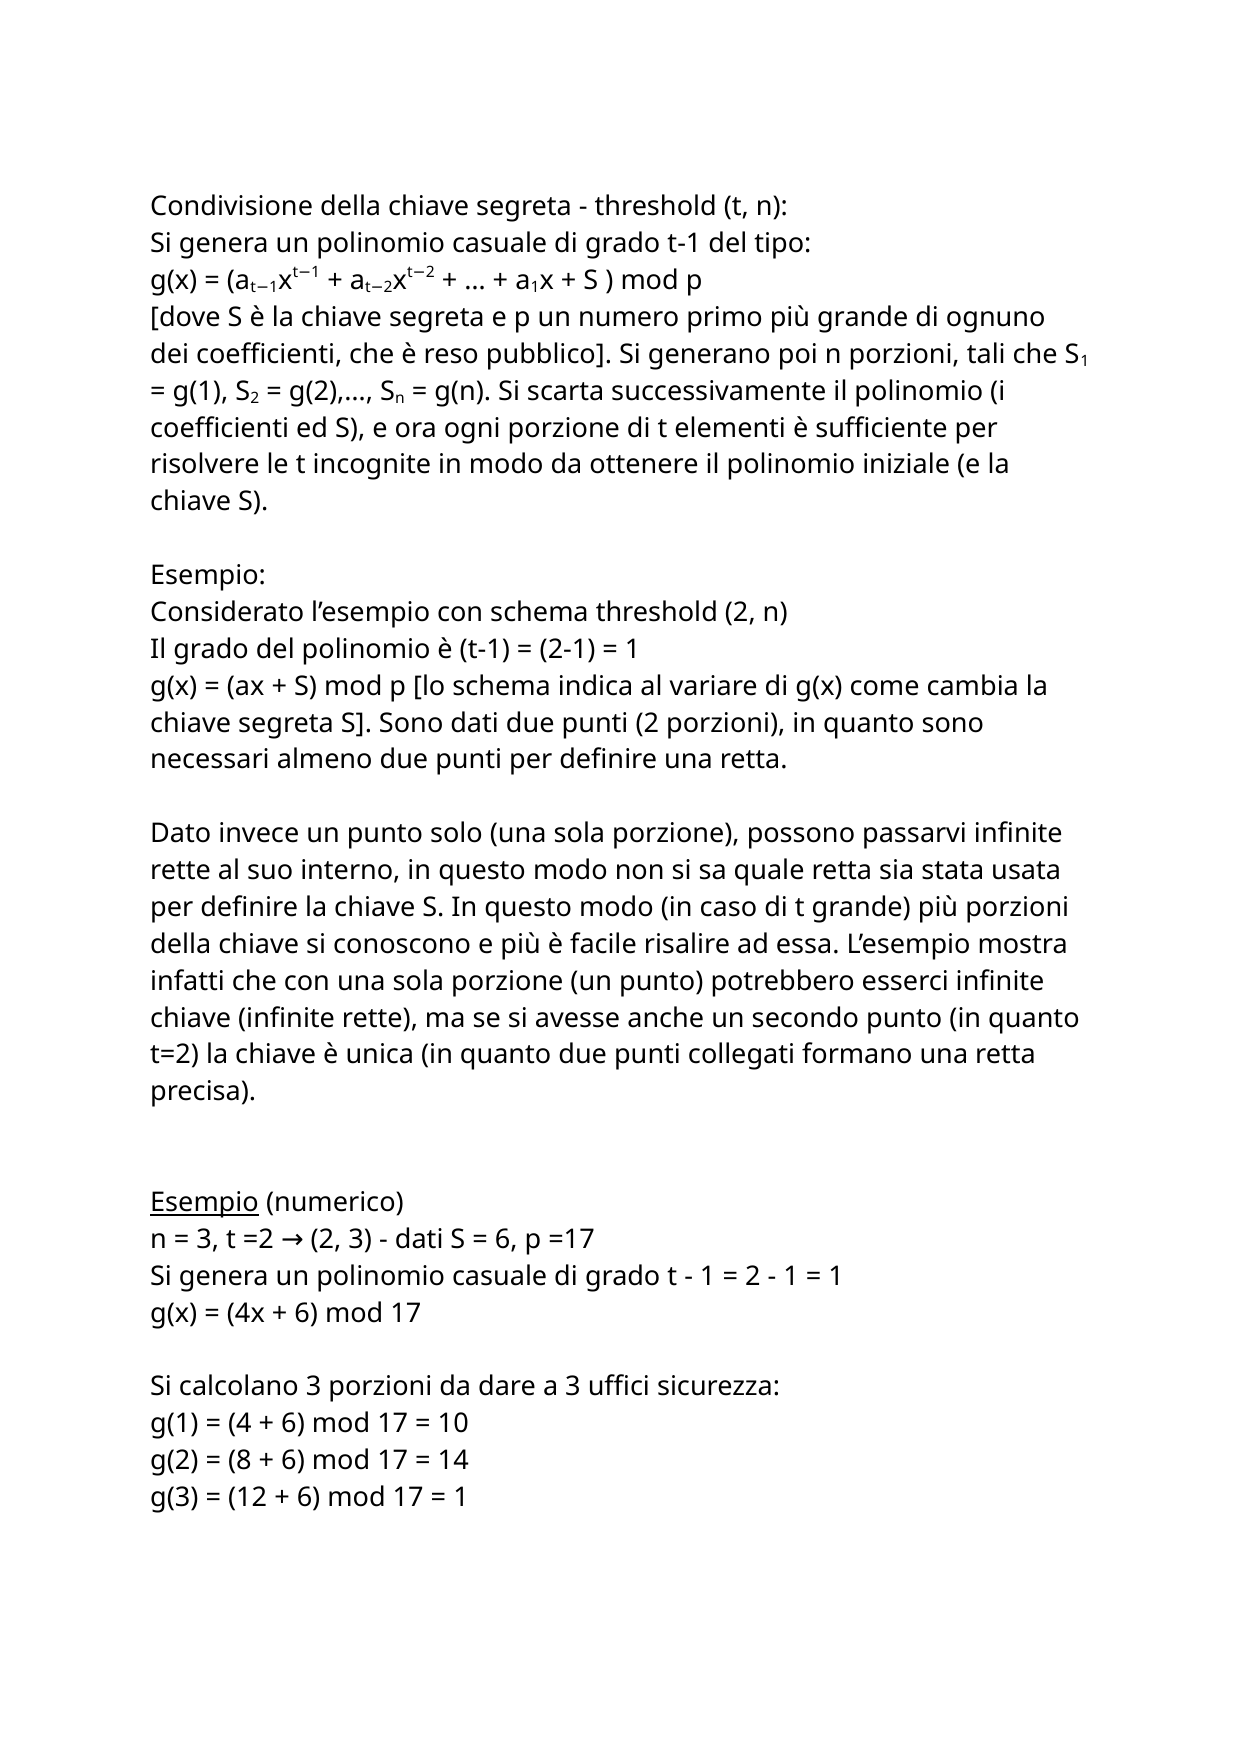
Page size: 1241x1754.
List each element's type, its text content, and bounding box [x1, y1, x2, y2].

text Considerato l’esempio con schema threshold (2, n) [150, 592, 1090, 629]
text Esempio (numerico) [150, 1182, 1090, 1219]
text Si calcolano 3 porzioni da dare a 3 uffici sicurezza: [150, 1367, 1090, 1404]
text g(x) = (4x + 6) mod 17 [150, 1293, 1090, 1330]
text [dove S è la chiave segreta e p un numero primo più grande di ognuno dei coefficienti, che è reso pubblico]. Si generano poi n porzioni, tali che S1 = g(1), S2 = g(2),…, Sn = g(n). Si scarta successivamente il polinomio (i coefficienti ed S), e ora ogni porzione di t elementi è sufficiente per risolvere le t incognite in modo da ottenere il polinomio iniziale (e la chiave S). [150, 297, 1090, 519]
text g(1) = (4 + 6) mod 17 = 10 [150, 1404, 1090, 1441]
text Dato invece un punto solo (una sola porzione), possono passarvi infinite rette al suo interno, in questo modo non si sa quale retta sia stata usata per definire la chiave S. In questo modo (in caso di t grande) più porzioni della chiave si conoscono e più è facile risalire ad essa. L’esempio mostra infatti che con una sola porzione (un punto) potrebbero esserci infinite chiave (infinite rette), ma se si avesse anche un secondo punto (in quanto t=2) la chiave è unica (in quanto due punti collegati formano una retta precisa). [150, 814, 1090, 1109]
text Condivisione della chiave segreta - threshold (t, n): [150, 187, 1090, 224]
text n = 3, t =2 → (2, 3) - dati S = 6, p =17 [150, 1219, 1090, 1256]
text g(3) = (12 + 6) mod 17 = 1 [150, 1477, 1090, 1514]
text Esempio: [150, 556, 1090, 592]
text Si genera un polinomio casuale di grado t-1 del tipo: [150, 224, 1090, 261]
text g(x) = (ax + S) mod p [lo schema indica al variare di g(x) come cambia la chiave segreta S]. Sono dati due punti (2 porzioni), in quanto sono necessari almeno due punti per definire una retta. [150, 666, 1090, 777]
text Si genera un polinomio casuale di grado t - 1 = 2 - 1 = 1 [150, 1256, 1090, 1293]
text Il grado del polinomio è (t-1) = (2-1) = 1 [150, 629, 1090, 666]
text g(x) = (at−1xt−1 + at−2xt−2 + … + a1x + S ) mod p [150, 261, 1090, 297]
text g(2) = (8 + 6) mod 17 = 14 [150, 1441, 1090, 1477]
